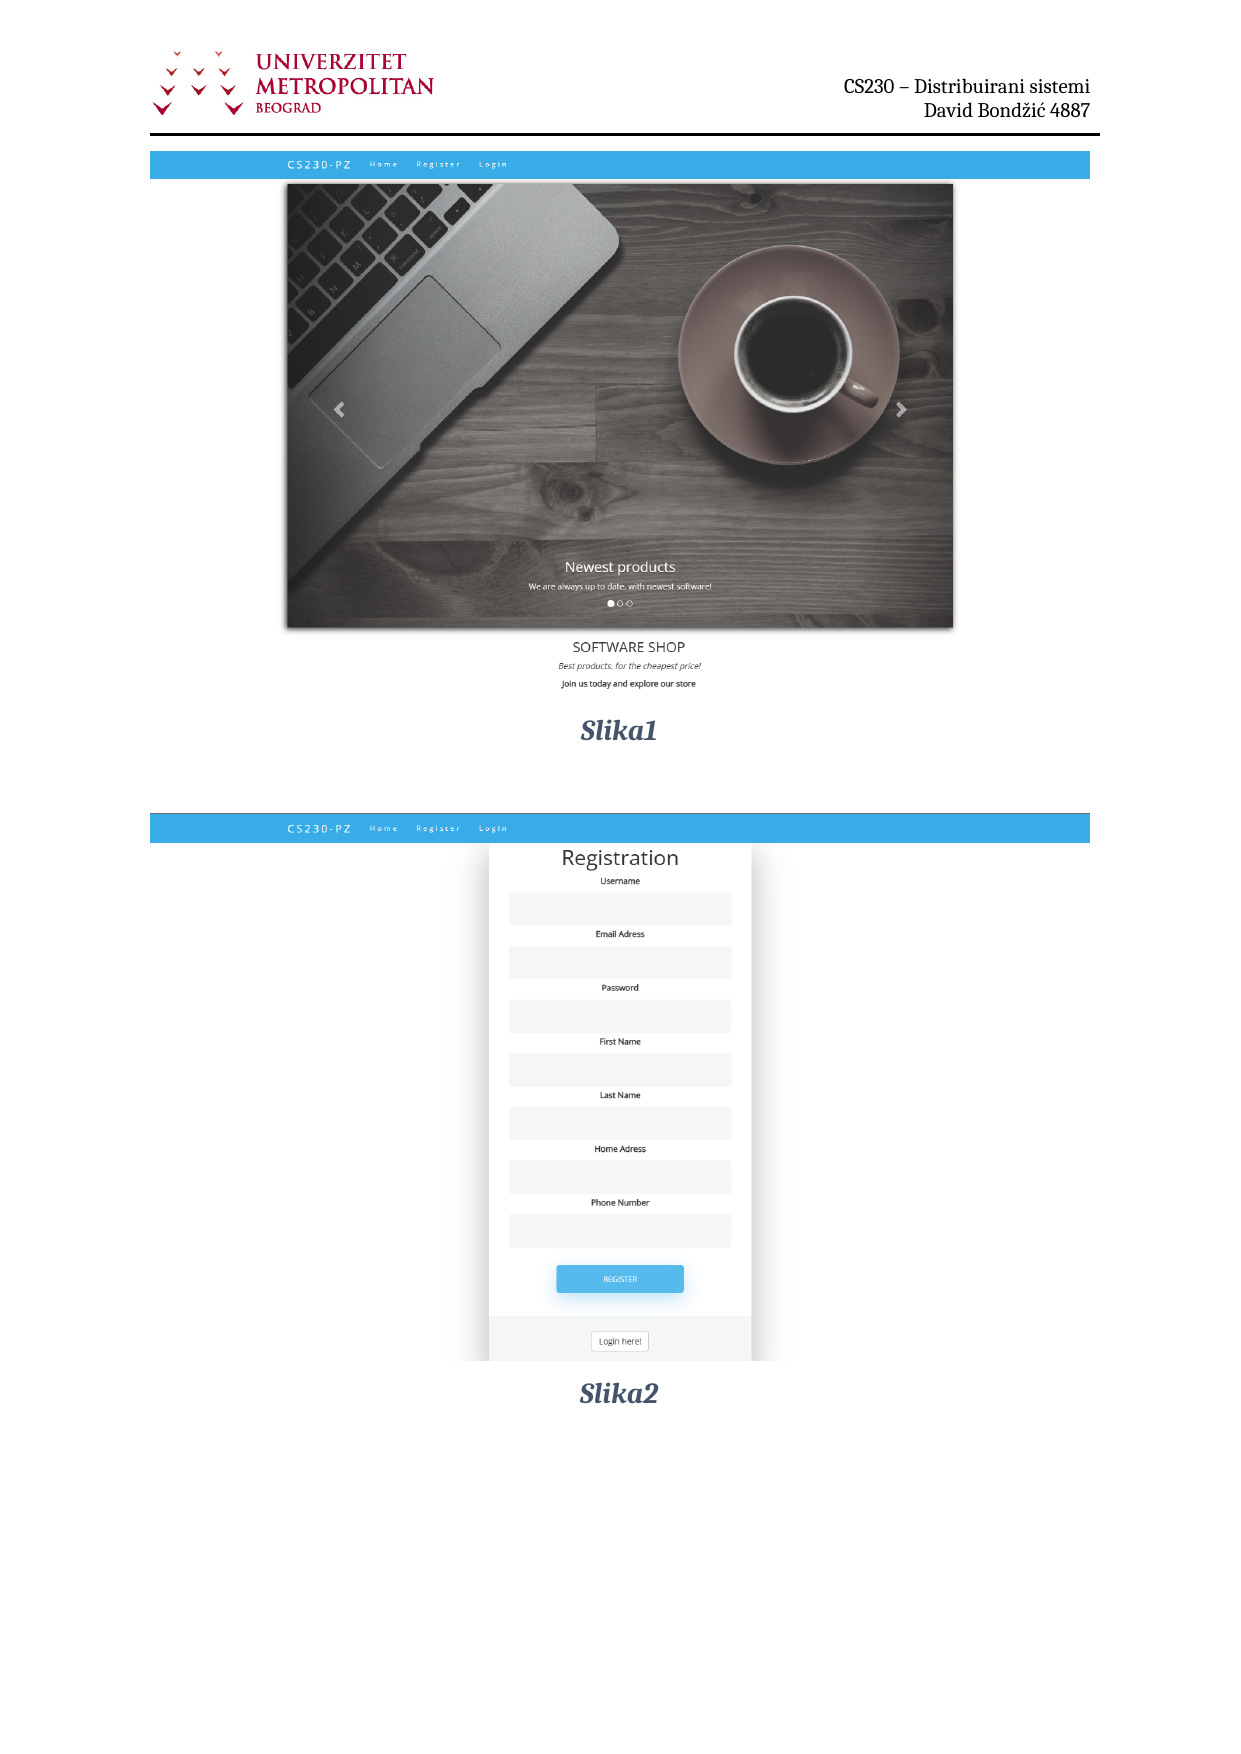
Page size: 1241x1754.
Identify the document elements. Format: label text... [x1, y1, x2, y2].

text Slika2 [150, 1378, 1090, 1411]
text Slika1 [150, 714, 1090, 748]
